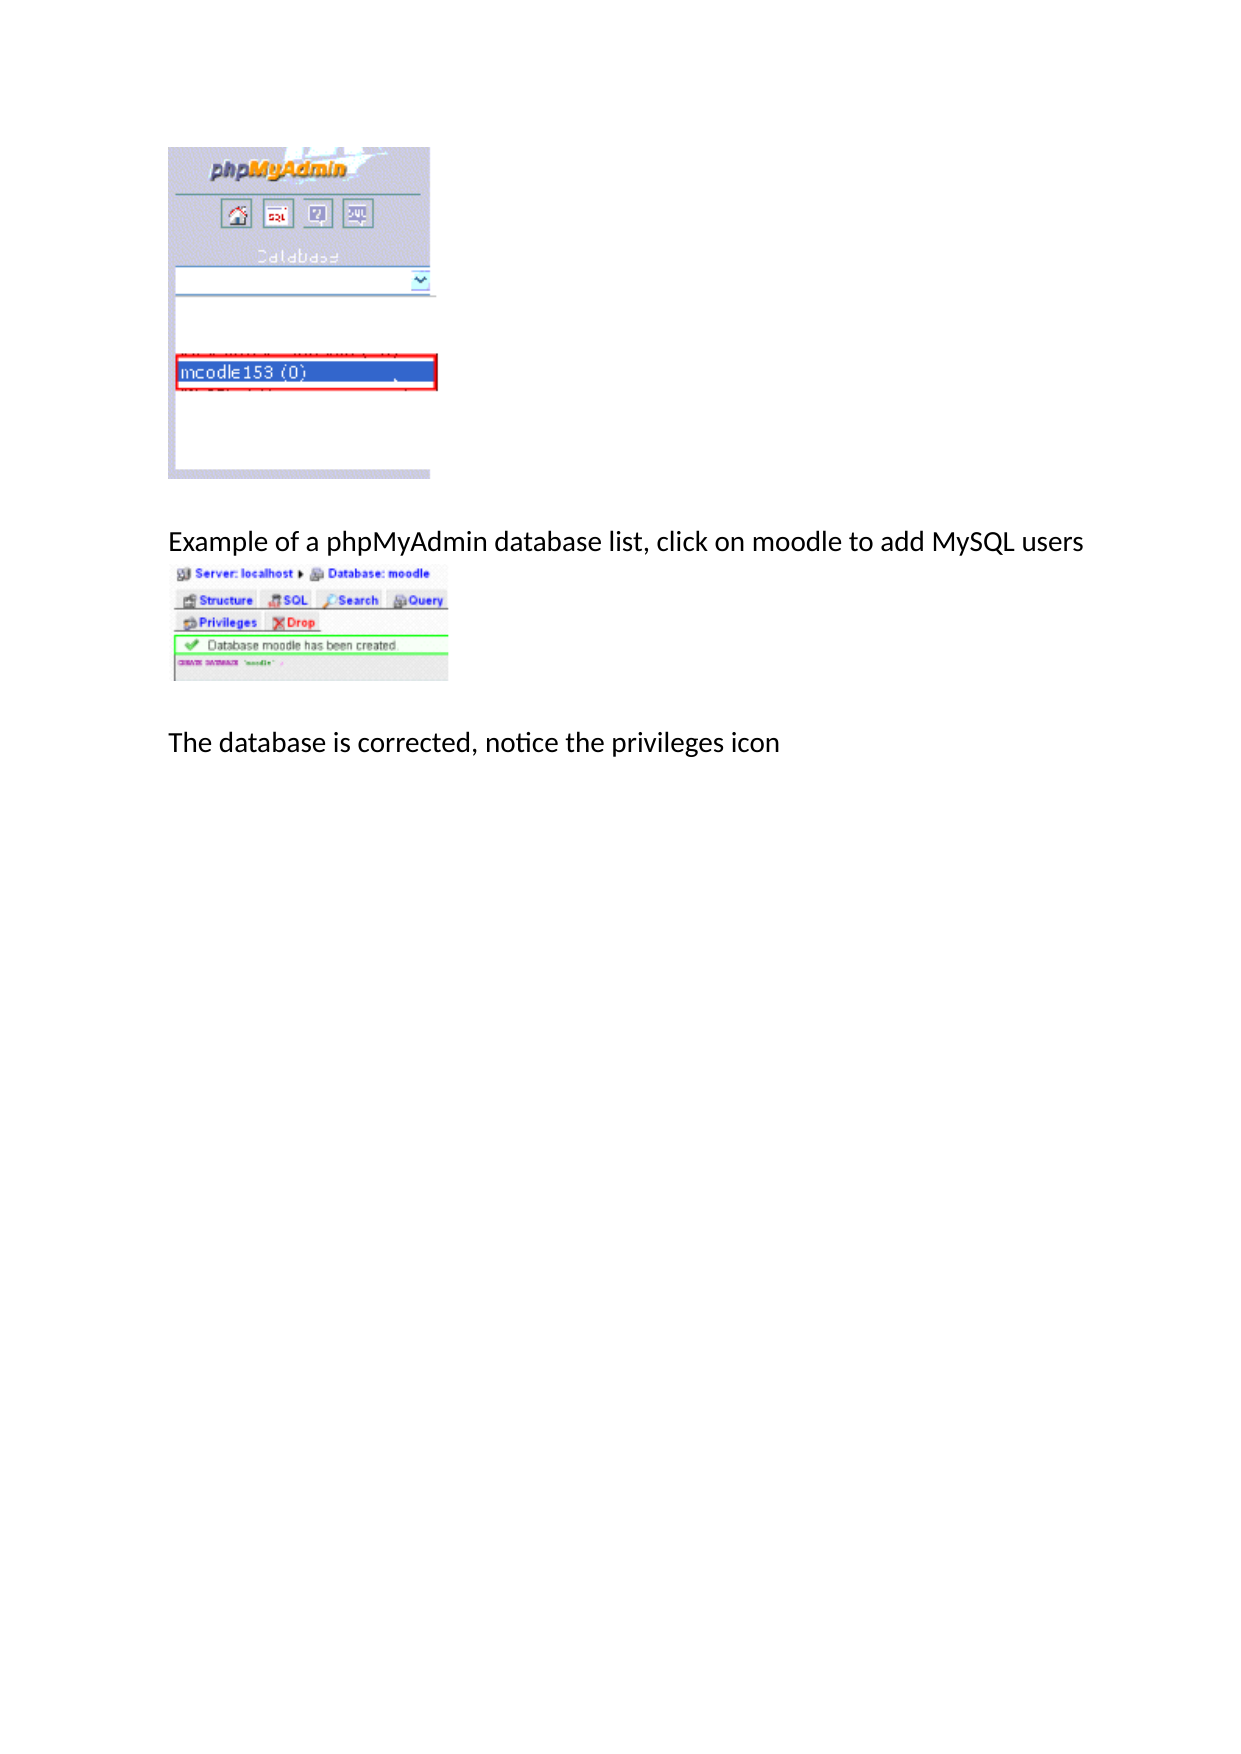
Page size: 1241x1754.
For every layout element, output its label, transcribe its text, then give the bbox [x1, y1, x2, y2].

text The database is corrected, notice the privileges icon [168, 724, 1122, 760]
text Example of a phpMyAdmin database list, click on moodle to add MySQL users [168, 523, 1122, 559]
